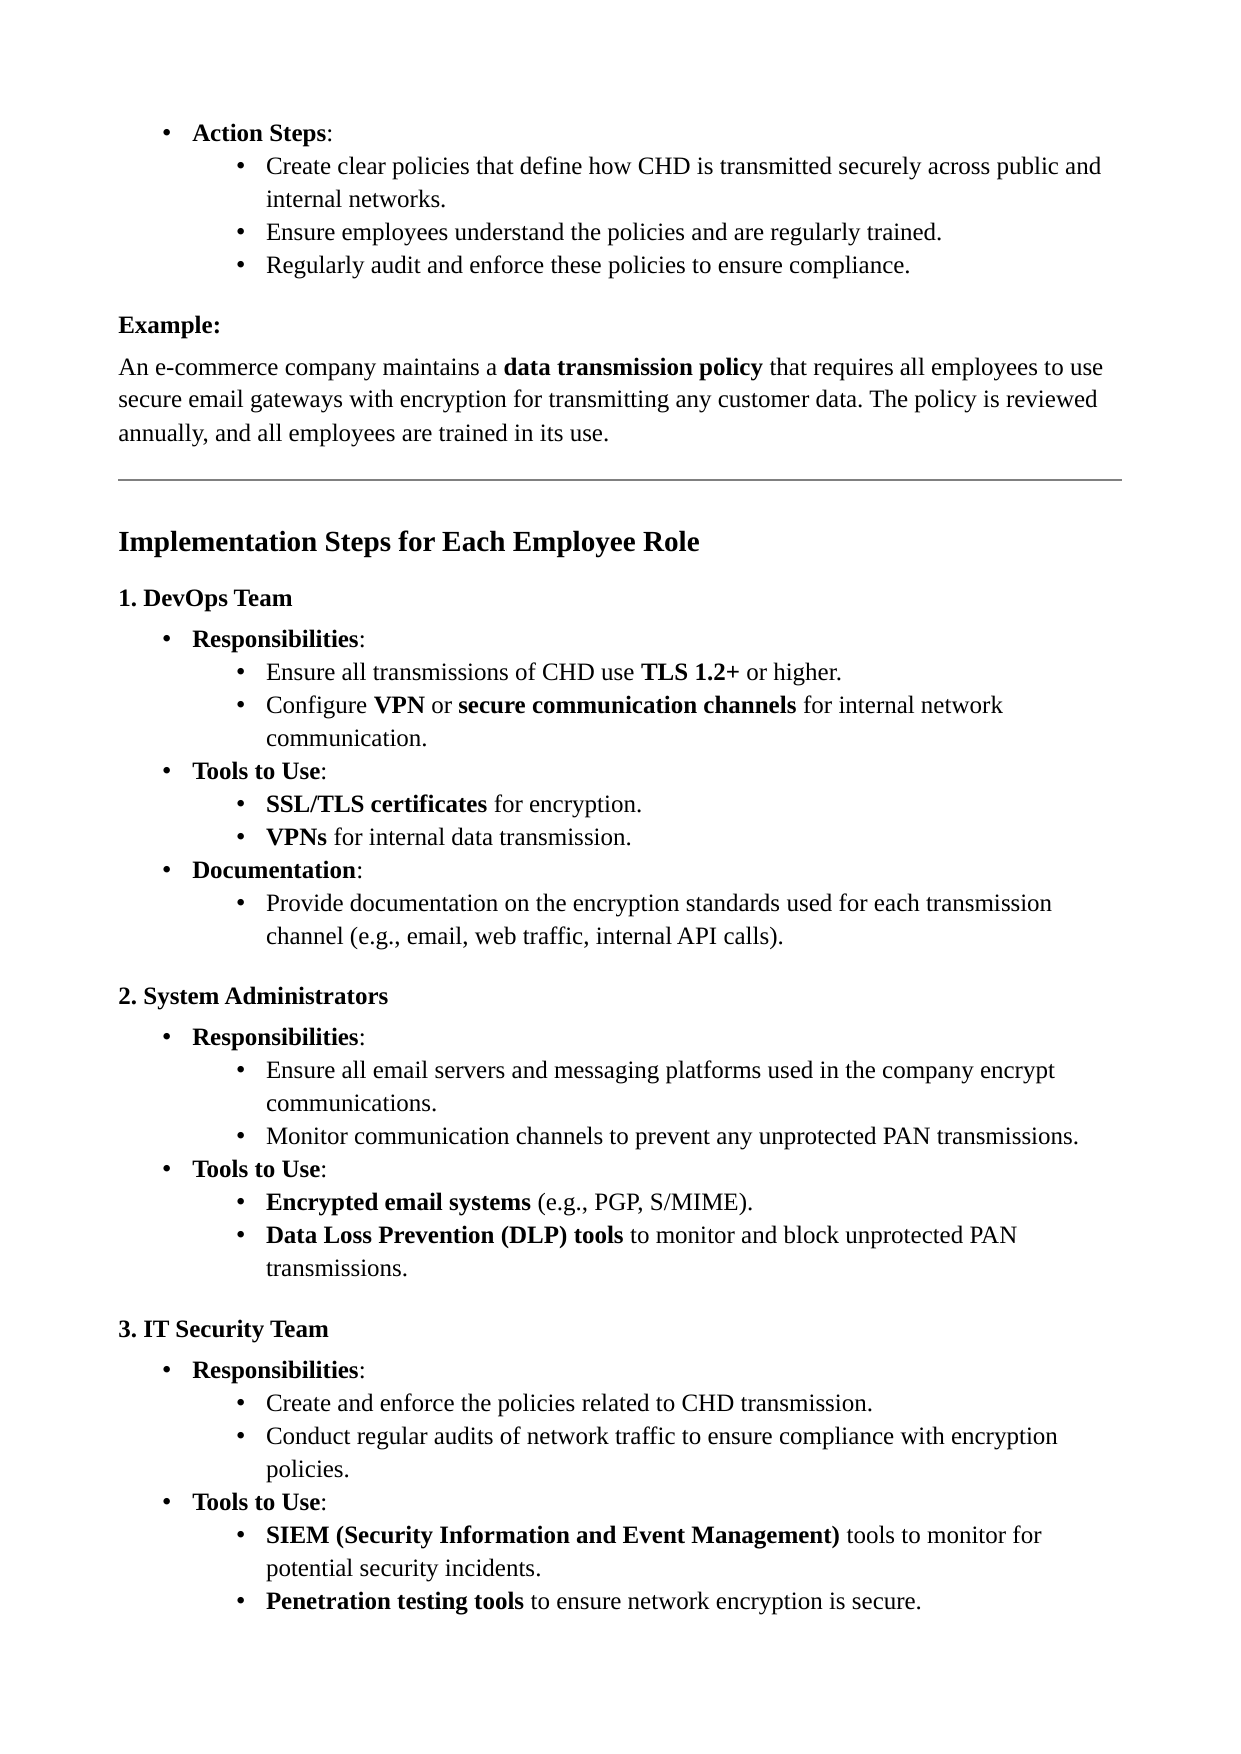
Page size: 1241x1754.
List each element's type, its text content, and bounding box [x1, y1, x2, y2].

list Ensure employees understand the policies and are regularly trained. [236, 217, 1122, 246]
list Configure VPN or secure communication channels for internal network communication. [236, 690, 1122, 752]
subtitle Implementation Steps for Each Employee Role [118, 524, 1122, 558]
list Ensure all transmissions of CHD use TLS 1.2+ or higher. [236, 657, 1122, 686]
list Responsibilities: [162, 624, 1122, 653]
list Tools to Use: [162, 1154, 1122, 1183]
list Tools to Use: [162, 756, 1122, 785]
list Provide documentation on the encryption standards used for each transmission channel (e.g., email, web traffic, internal API calls). [236, 888, 1122, 950]
list Ensure all email servers and messaging platforms used in the company encrypt communications. [236, 1055, 1122, 1117]
text An e-commerce company maintains a data transmission policy that requires all employees to use secure email gateways with encryption for transmitting any customer data. The policy is reviewed annually, and all employees are trained in its use. [118, 352, 1122, 446]
list Create clear policies that define how CHD is transmitted securely across public and internal networks. [236, 151, 1122, 213]
list Responsibilities: [162, 1022, 1122, 1051]
list Documentation: [162, 855, 1122, 884]
list Conduct regular audits of network traffic to ensure compliance with encryption policies. [236, 1421, 1122, 1483]
list Encrypted email systems (e.g., PGP, S/MIME). [236, 1187, 1122, 1216]
subtitle 1. DevOps Team [118, 583, 1122, 611]
list Penetration testing tools to ensure network encryption is secure. [236, 1586, 1122, 1615]
subtitle Example: [118, 310, 1122, 339]
list Monitor communication channels to prevent any unprotected PAN transmissions. [236, 1121, 1122, 1150]
list SIEM (Security Information and Event Management) tools to monitor for potential security incidents. [236, 1520, 1122, 1582]
list Regularly audit and enforce these policies to ensure compliance. [236, 250, 1122, 279]
list Action Steps: [162, 118, 1122, 147]
subtitle 2. System Administrators [118, 981, 1122, 1010]
list Data Loss Prevention (DLP) tools to monitor and block unprotected PAN transmissions. [236, 1221, 1122, 1282]
list SSL/TLS certificates for encryption. [236, 789, 1122, 818]
list VPNs for internal data transmission. [236, 822, 1122, 851]
list Responsibilities: [162, 1355, 1122, 1384]
subtitle 3. IT Security Team [118, 1314, 1122, 1342]
list Tools to Use: [162, 1487, 1122, 1516]
list Create and enforce the policies related to CHD transmission. [236, 1388, 1122, 1417]
